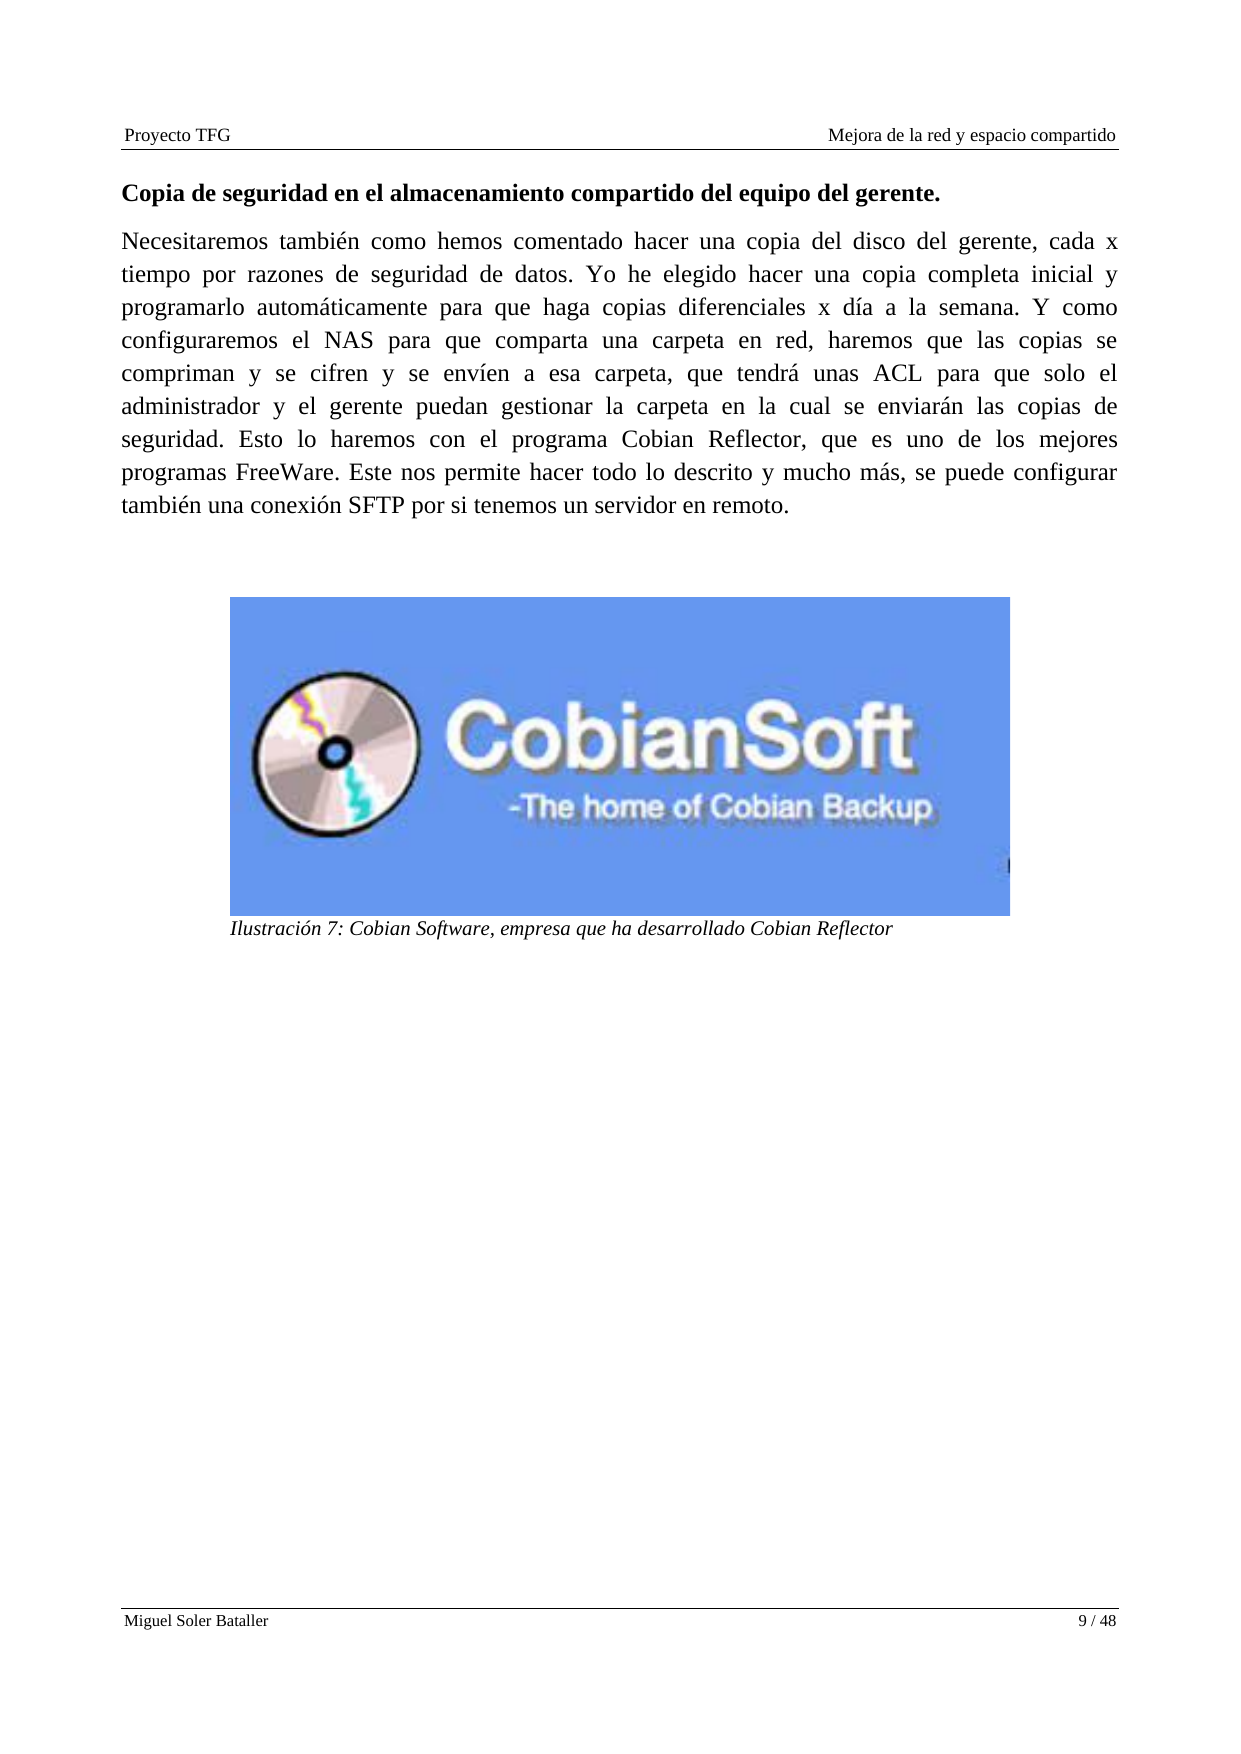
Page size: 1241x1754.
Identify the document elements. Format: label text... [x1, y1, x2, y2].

text Necesitaremos también como hemos comentado hacer una copia del disco del gerente, cada x tiempo por razones de seguridad de datos. Yo he elegido hacer una copia completa inicial y programarlo automáticamente para que haga copias diferenciales x día a la semana. Y como configuraremos el NAS para que comparta una carpeta en red, haremos que las copias se compriman y se cifren y se envíen a esa carpeta, que tendrá unas ACL para que solo el administrador y el gerente puedan gestionar la carpeta en la cual se enviarán las copias de seguridad. Esto lo haremos con el programa Cobian Reflector, que es uno de los mejores programas FreeWare. Este nos permite hacer todo lo descrito y mucho más, se puede configurar también una conexión SFTP por si tenemos un servidor en remoto. [121, 226, 1119, 519]
text Ilustración 7: Cobian Software, empresa que ha desarrollado Cobian Reflector [230, 916, 1010, 939]
picture [230, 597, 1011, 916]
text Copia de seguridad en el almacenamiento compartido del equipo del gerente. [121, 178, 1119, 207]
